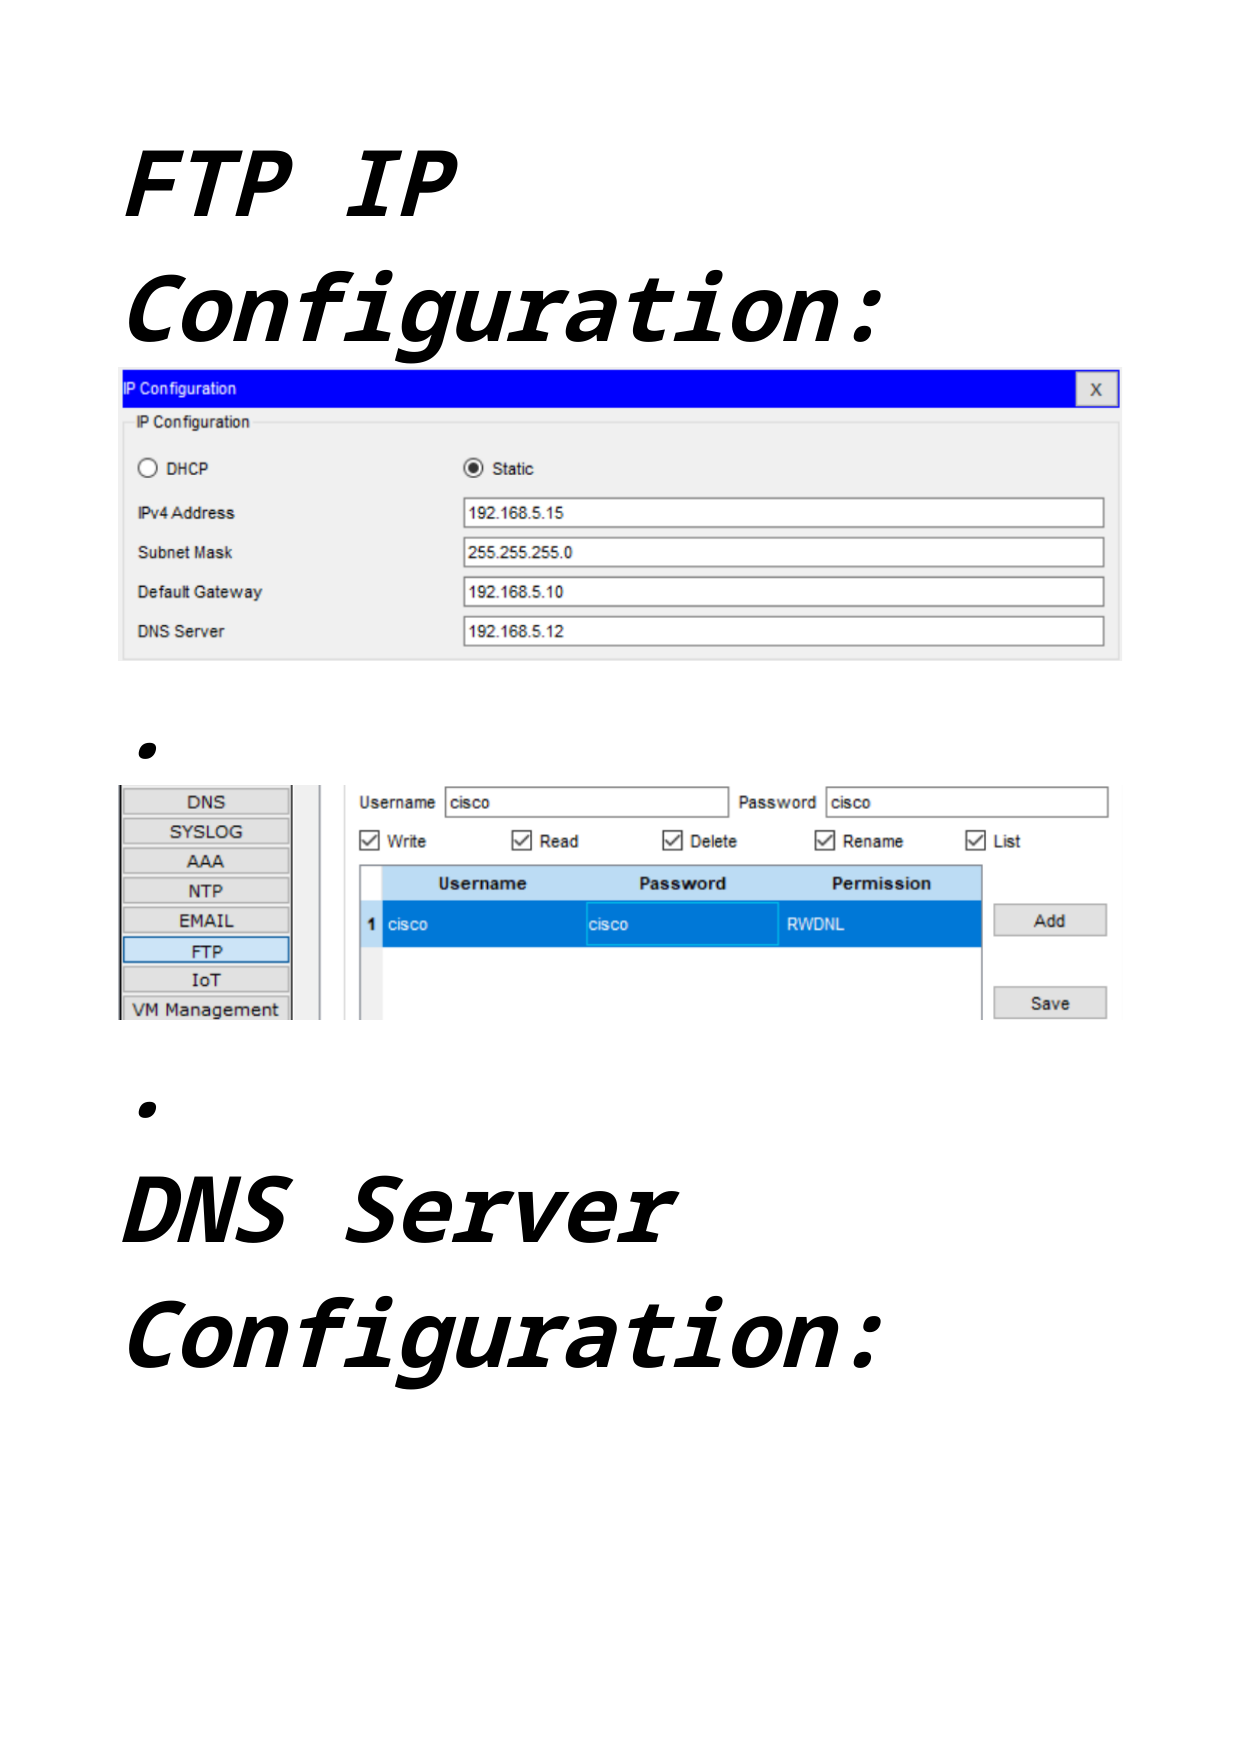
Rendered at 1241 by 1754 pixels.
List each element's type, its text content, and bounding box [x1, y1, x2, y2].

text . [118, 661, 1122, 785]
text DNS Server Configuration: [118, 1144, 1122, 1394]
picture [118, 367, 1123, 661]
text . [118, 1020, 1122, 1144]
picture [118, 785, 1123, 1020]
text FTP IP Configuration: [118, 118, 1122, 367]
